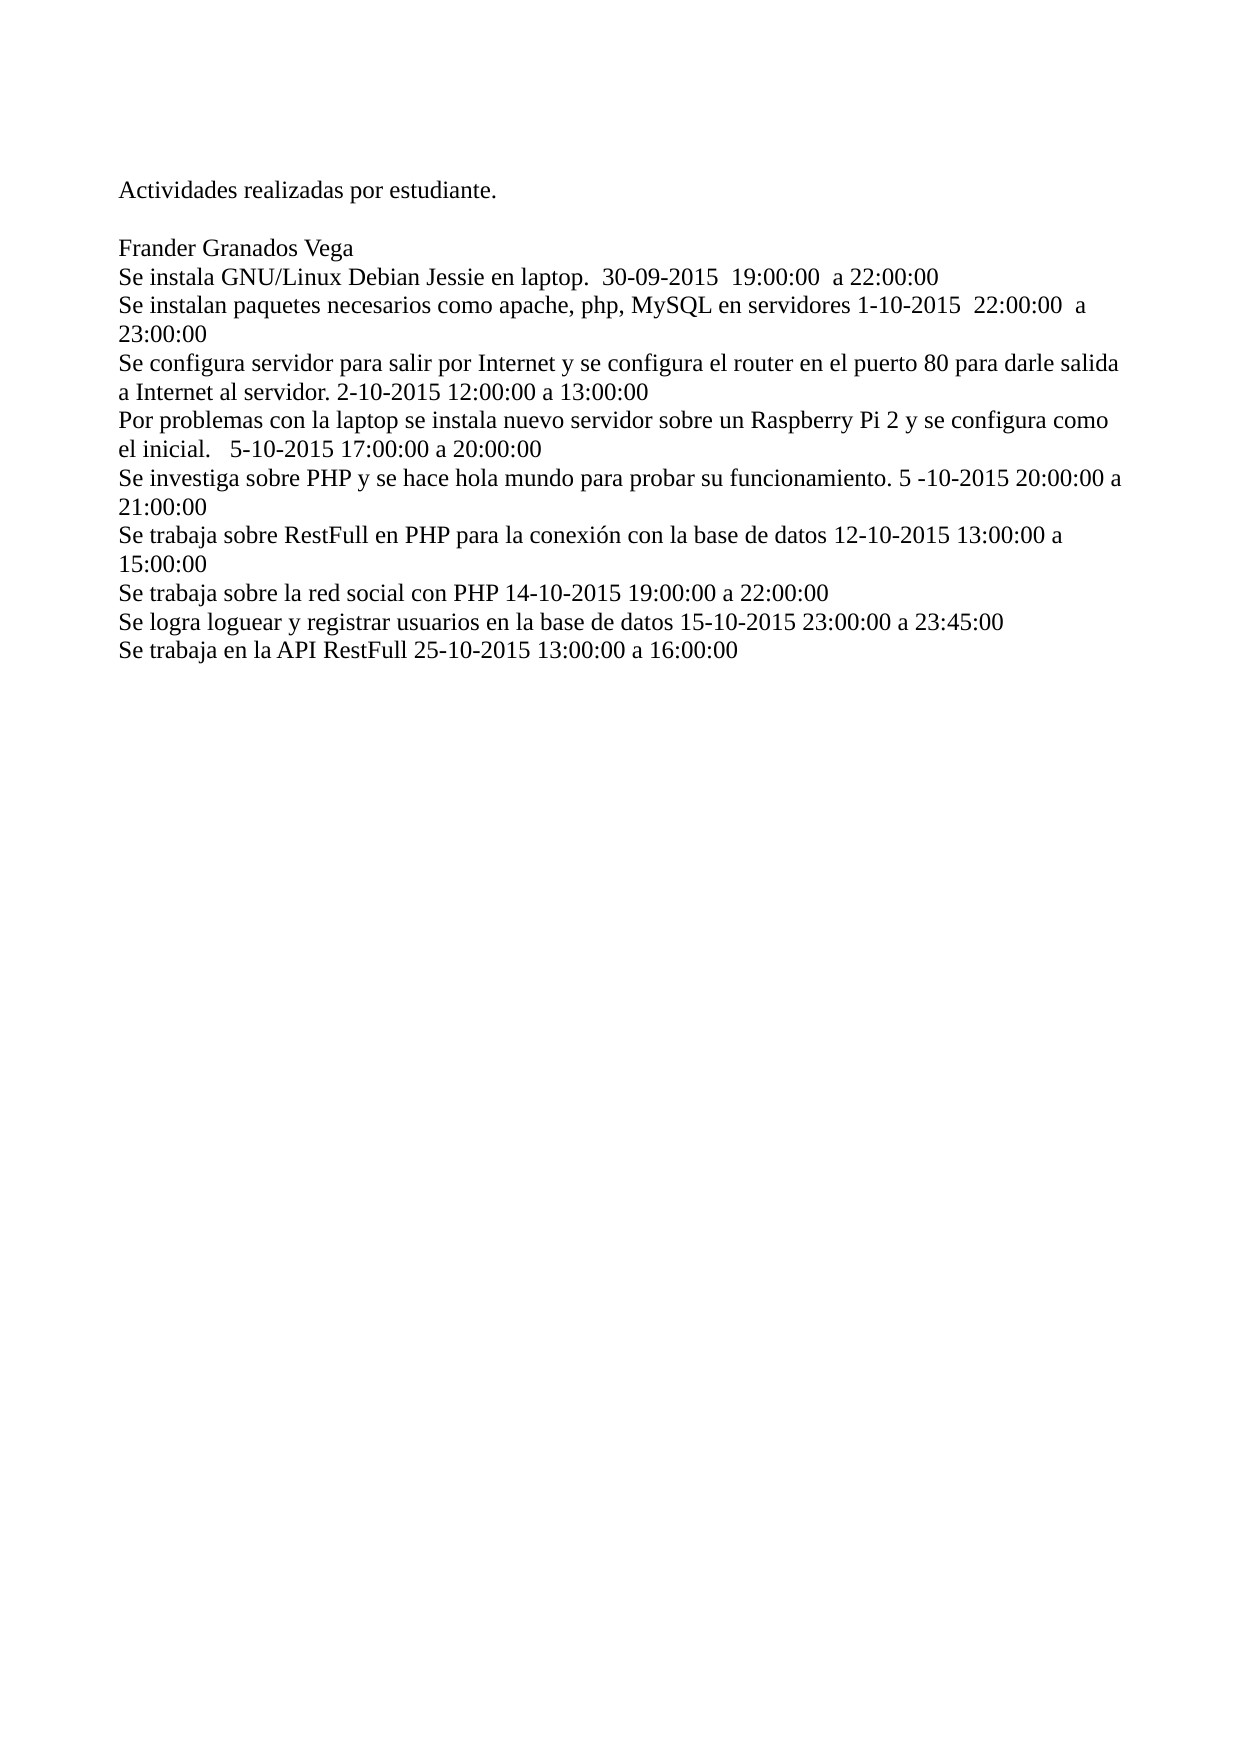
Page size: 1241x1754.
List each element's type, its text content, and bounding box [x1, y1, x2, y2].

text Se instalan paquetes necesarios como apache, php, MySQL en servidores 1-10-2015 22:00:00 a 23:00:00 [118, 291, 1122, 348]
text Por problemas con la laptop se instala nuevo servidor sobre un Raspberry Pi 2 y se configura como el inicial. 5-10-2015 17:00:00 a 20:00:00 [118, 406, 1122, 463]
text Frander Granados Vega [118, 233, 1122, 262]
text Actividades realizadas por estudiante. [118, 176, 1122, 204]
text Se configura servidor para salir por Internet y se configura el router en el puerto 80 para darle salida a Internet al servidor. 2-10-2015 12:00:00 a 13:00:00 [118, 348, 1122, 406]
text Se instala GNU/Linux Debian Jessie en laptop. 30-09-2015 19:00:00 a 22:00:00 [118, 262, 1122, 291]
text Se logra loguear y registrar usuarios en la base de datos 15-10-2015 23:00:00 a 23:45:00 [118, 607, 1122, 636]
text Se trabaja sobre RestFull en PHP para la conexión con la base de datos 12-10-2015 13:00:00 a 15:00:00 [118, 521, 1122, 578]
text Se trabaja sobre la red social con PHP 14-10-2015 19:00:00 a 22:00:00 [118, 578, 1122, 607]
text Se trabaja en la API RestFull 25-10-2015 13:00:00 a 16:00:00 [118, 636, 1122, 664]
text Se investiga sobre PHP y se hace hola mundo para probar su funcionamiento. 5 -10-2015 20:00:00 a 21:00:00 [118, 463, 1122, 521]
